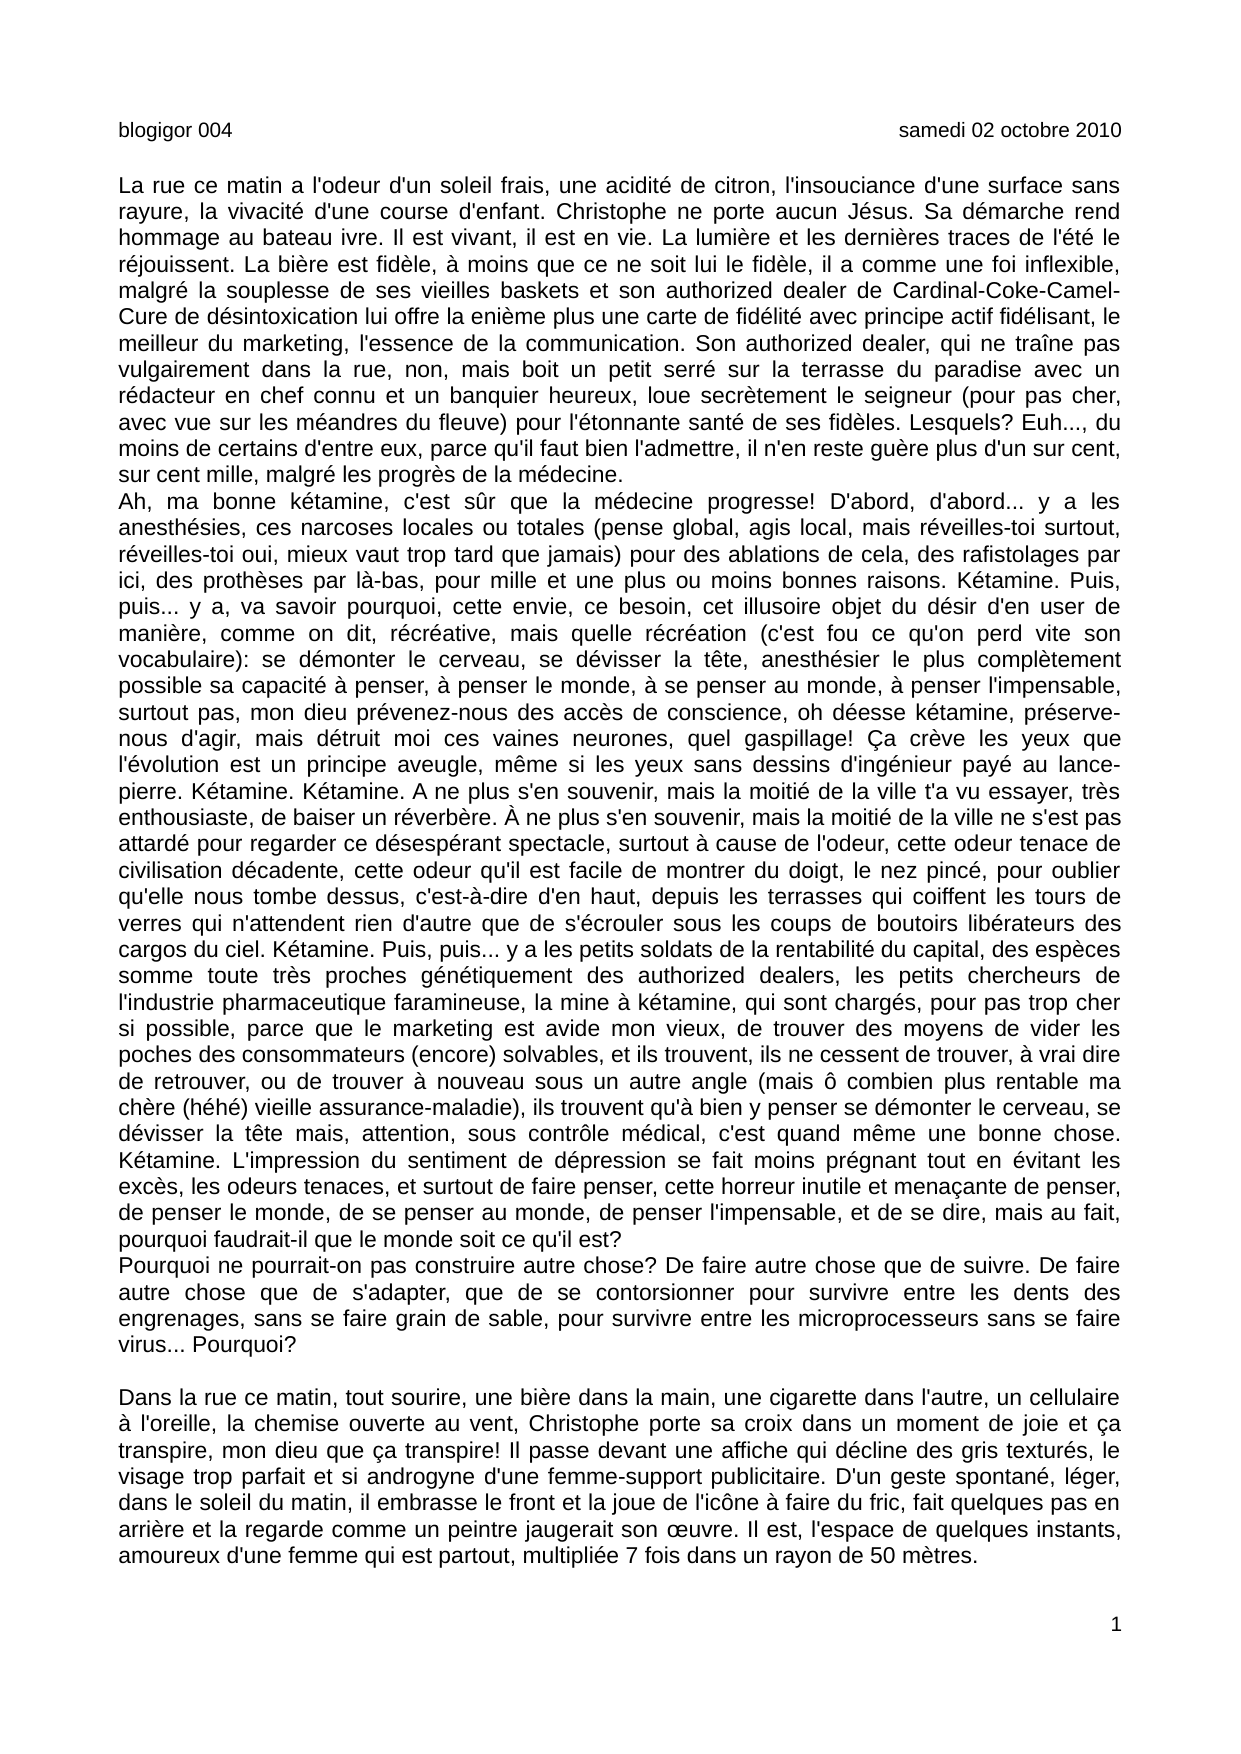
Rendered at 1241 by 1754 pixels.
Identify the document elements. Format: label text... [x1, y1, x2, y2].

text La rue ce matin a l'odeur d'un soleil frais, une acidité de citron, l'insouciance d'une surface sans rayure, la vivacité d'une course d'enfant. Christophe ne porte aucun Jésus. Sa démarche rend hommage au bateau ivre. Il est vivant, il est en vie. La lumière et les dernières traces de l'été le réjouissent. La bière est fidèle, à moins que ce ne soit lui le fidèle, il a comme une foi inflexible, malgré la souplesse de ses vieilles baskets et son authorized dealer de Cardinal-Coke-Camel-Cure de désintoxication lui offre la enième plus une carte de fidélité avec principe actif fidélisant, le meilleur du marketing, l'essence de la communication. Son authorized dealer, qui ne traîne pas vulgairement dans la rue, non, mais boit un petit serré sur la terrasse du paradise avec un rédacteur en chef connu et un banquier heureux, loue secrètement le seigneur (pour pas cher, avec vue sur les méandres du fleuve) pour l'étonnante santé de ses fidèles. Lesquels? Euh..., du moins de certains d'entre eux, parce qu'il faut bien l'admettre, il n'en reste guère plus d'un sur cent, sur cent mille, malgré les progrès de la médecine. [118, 172, 1122, 488]
text Ah, ma bonne kétamine, c'est sûr que la médecine progresse! D'abord, d'abord... y a les anesthésies, ces narcoses locales ou totales (pense global, agis local, mais réveilles-toi surtout, réveilles-toi oui, mieux vaut trop tard que jamais) pour des ablations de cela, des rafistolages par ici, des prothèses par là-bas, pour mille et une plus ou moins bonnes raisons. Kétamine. Puis, puis... y a, va savoir pourquoi, cette envie, ce besoin, cet illusoire objet du désir d'en user de manière, comme on dit, récréative, mais quelle récréation (c'est fou ce qu'on perd vite son vocabulaire): se démonter le cerveau, se dévisser la tête, anesthésier le plus complètement possible sa capacité à penser, à penser le monde, à se penser au monde, à penser l'impensable, surtout pas, mon dieu prévenez-nous des accès de conscience, oh déesse kétamine, préserve-nous d'agir, mais détruit moi ces vaines neurones, quel gaspillage! Ça crève les yeux que l'évolution est un principe aveugle, même si les yeux sans dessins d'ingénieur payé au lance-pierre. Kétamine. Kétamine. A ne plus s'en souvenir, mais la moitié de la ville t'a vu essayer, très enthousiaste, de baiser un réverbère. À ne plus s'en souvenir, mais la moitié de la ville ne s'est pas attardé pour regarder ce désespérant spectacle, surtout à cause de l'odeur, cette odeur tenace de civilisation décadente, cette odeur qu'il est facile de montrer du doigt, le nez pincé, pour oublier qu'elle nous tombe dessus, c'est-à-dire d'en haut, depuis les terrasses qui coiffent les tours de verres qui n'attendent rien d'autre que de s'écrouler sous les coups de boutoirs libérateurs des cargos du ciel. Kétamine. Puis, puis... y a les petits soldats de la rentabilité du capital, des espèces somme toute très proches génétiquement des authorized dealers, les petits chercheurs de l'industrie pharmaceutique faramineuse, la mine à kétamine, qui sont chargés, pour pas trop cher si possible, parce que le marketing est avide mon vieux, de trouver des moyens de vider les poches des consommateurs (encore) solvables, et ils trouvent, ils ne cessent de trouver, à vrai dire de retrouver, ou de trouver à nouveau sous un autre angle (mais ô combien plus rentable ma chère (héhé) vieille assurance-maladie), ils trouvent qu'à bien y penser se démonter le cerveau, se dévisser la tête mais, attention, sous contrôle médical, c'est quand même une bonne chose. Kétamine. L'impression du sentiment de dépression se fait moins prégnant tout en évitant les excès, les odeurs tenaces, et surtout de faire penser, cette horreur inutile et menaçante de penser, de penser le monde, de se penser au monde, de penser l'impensable, et de se dire, mais au fait, pourquoi faudrait-il que le monde soit ce qu'il est? [118, 488, 1122, 1252]
text Pourquoi ne pourrait-on pas construire autre chose? De faire autre chose que de suivre. De faire autre chose que de s'adapter, que de se contorsionner pour survivre entre les dents des engrenages, sans se faire grain de sable, pour survivre entre les microprocesseurs sans se faire virus... Pourquoi? [118, 1252, 1122, 1357]
text Dans la rue ce matin, tout sourire, une bière dans la main, une cigarette dans l'autre, un cellulaire à l'oreille, la chemise ouverte au vent, Christophe porte sa croix dans un moment de joie et ça transpire, mon dieu que ça transpire! Il passe devant une affiche qui décline des gris texturés, le visage trop parfait et si androgyne d'une femme-support publicitaire. D'un geste spontané, léger, dans le soleil du matin, il embrasse le front et la joue de l'icône à faire du fric, fait quelques pas en arrière et la regarde comme un peintre jaugerait son œuvre. Il est, l'espace de quelques instants, amoureux d'une femme qui est partout, multipliée 7 fois dans un rayon de 50 mètres. [118, 1384, 1122, 1568]
